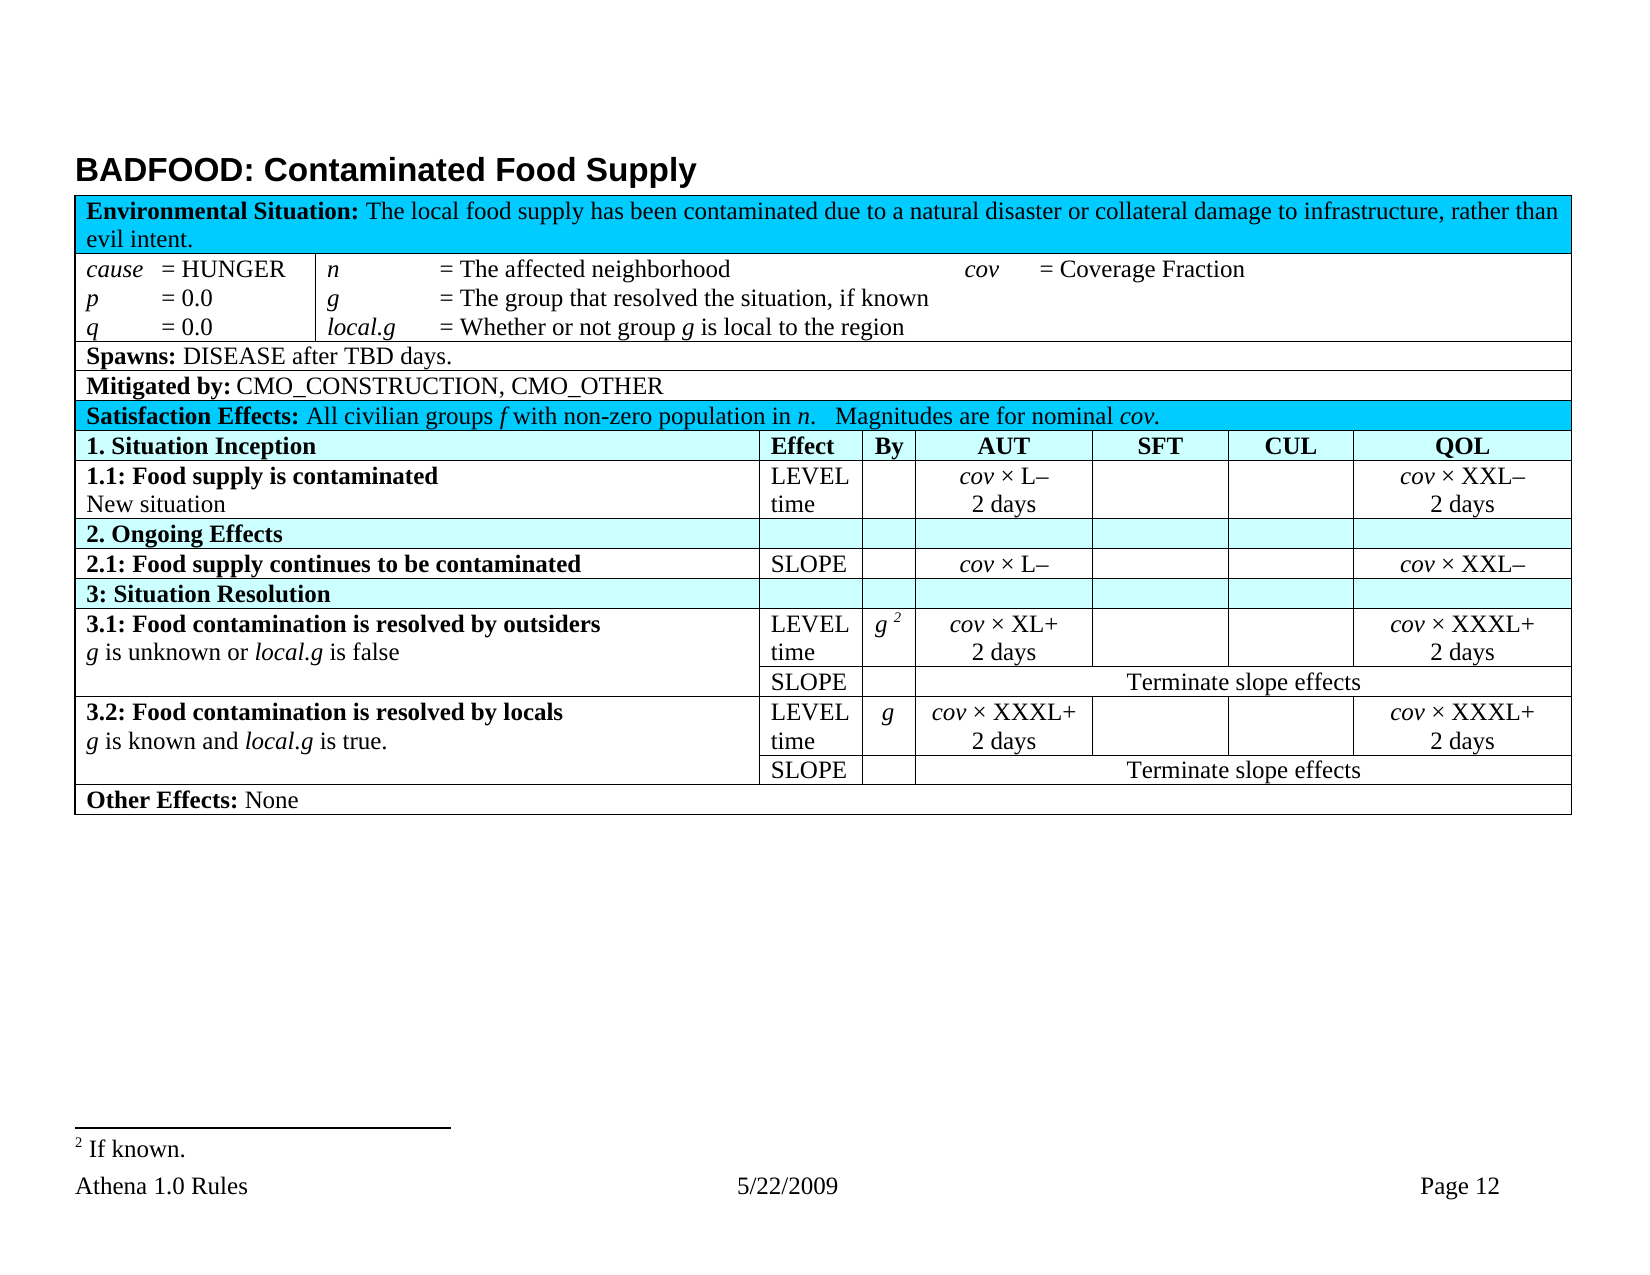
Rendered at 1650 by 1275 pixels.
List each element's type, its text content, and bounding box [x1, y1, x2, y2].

table_cell CUL [1229, 431, 1353, 460]
table_cell [1229, 461, 1353, 518]
table_cell 3.2: Food contamination is resolved by locals g is known and local.g is true. [76, 697, 759, 784]
table_cell [1229, 697, 1353, 754]
table_cell [863, 549, 915, 578]
text BADFOOD: Contaminated Food Supply [75, 150, 1575, 188]
table_cell cov × XXXL+ 2 days [1354, 697, 1571, 754]
table_cell [916, 579, 1092, 608]
table_cell g [863, 697, 915, 754]
table_cell cov × XXL– 2 days [1354, 461, 1571, 518]
table_cell 1. Situation Inception [76, 431, 759, 460]
table_cell SLOPE [760, 756, 862, 784]
table_cell g [863, 609, 915, 666]
table_cell cov × XXXL+ 2 days [1354, 609, 1571, 666]
table_cell SLOPE [760, 549, 862, 578]
table_cell 3: Situation Resolution [76, 579, 759, 608]
table_cell cov × XXL– [1354, 549, 1571, 578]
table_cell 3.1: Food contamination is resolved by outsiders g is unknown or local.g is false [76, 609, 759, 696]
table_cell [1229, 579, 1353, 608]
table_cell By [863, 431, 915, 460]
table_header Environmental Situation: The local food supply has been contaminated due to a natural disaster or collateral damage to infrastructure, rather than evil intent. [76, 196, 1571, 253]
table_cell [1093, 461, 1228, 518]
table_cell 2.1: Food supply continues to be contaminated [76, 549, 759, 578]
table_cell [1093, 609, 1228, 666]
table_cell n = The affected neighborhood cov = Coverage Fraction g = The group that resolved the situation, if known local.g = Whether or not group g is local to the region [316, 254, 1571, 341]
table_cell Satisfaction Effects: All civilian groups f with non-zero population in n. Magnitudes are for nominal cov. [76, 401, 1571, 430]
table_cell [760, 519, 862, 548]
table_cell LEVEL time [760, 697, 862, 754]
table_cell [863, 519, 915, 548]
table_cell [1093, 579, 1228, 608]
table_cell 1.1: Food supply is contaminated New situation [76, 461, 759, 518]
table_cell LEVEL time [760, 461, 862, 518]
table_cell cov × L– 2 days [916, 461, 1092, 518]
table_cell [1354, 519, 1571, 548]
table_cell [1229, 549, 1353, 578]
table_cell [863, 756, 915, 784]
table_cell cov × XXXL+ 2 days [916, 697, 1092, 754]
table_cell [1093, 519, 1228, 548]
table_cell [1229, 519, 1353, 548]
table_cell Spawns: DISEASE after TBD days. [76, 342, 1571, 370]
table_cell [1354, 579, 1571, 608]
table_cell SLOPE [760, 667, 862, 696]
table_cell Effect [760, 431, 862, 460]
table_cell [916, 519, 1092, 548]
table_cell cov × L– [916, 549, 1092, 578]
table_cell LEVEL time [760, 609, 862, 666]
table_cell 2. Ongoing Effects [76, 519, 759, 548]
table_cell Terminate slope effects [916, 667, 1571, 696]
table_cell [863, 461, 915, 518]
table_cell AUT [916, 431, 1092, 460]
table_cell Terminate slope effects [916, 756, 1571, 784]
table_cell [863, 579, 915, 608]
table_cell Mitigated by: CMO_CONSTRUCTION, CMO_OTHER [76, 371, 1571, 400]
table_cell [863, 667, 915, 696]
table_cell [1093, 549, 1228, 578]
table_cell cov × XL+ 2 days [916, 609, 1092, 666]
table_cell [1229, 609, 1353, 666]
table_cell [1093, 697, 1228, 754]
table_cell SFT [1093, 431, 1228, 460]
table_cell cause = HUNGER p = 0.0 q = 0.0 [76, 254, 315, 341]
table_cell QOL [1354, 431, 1571, 460]
table_cell [760, 579, 862, 608]
table_cell Other Effects: None [76, 785, 1571, 814]
